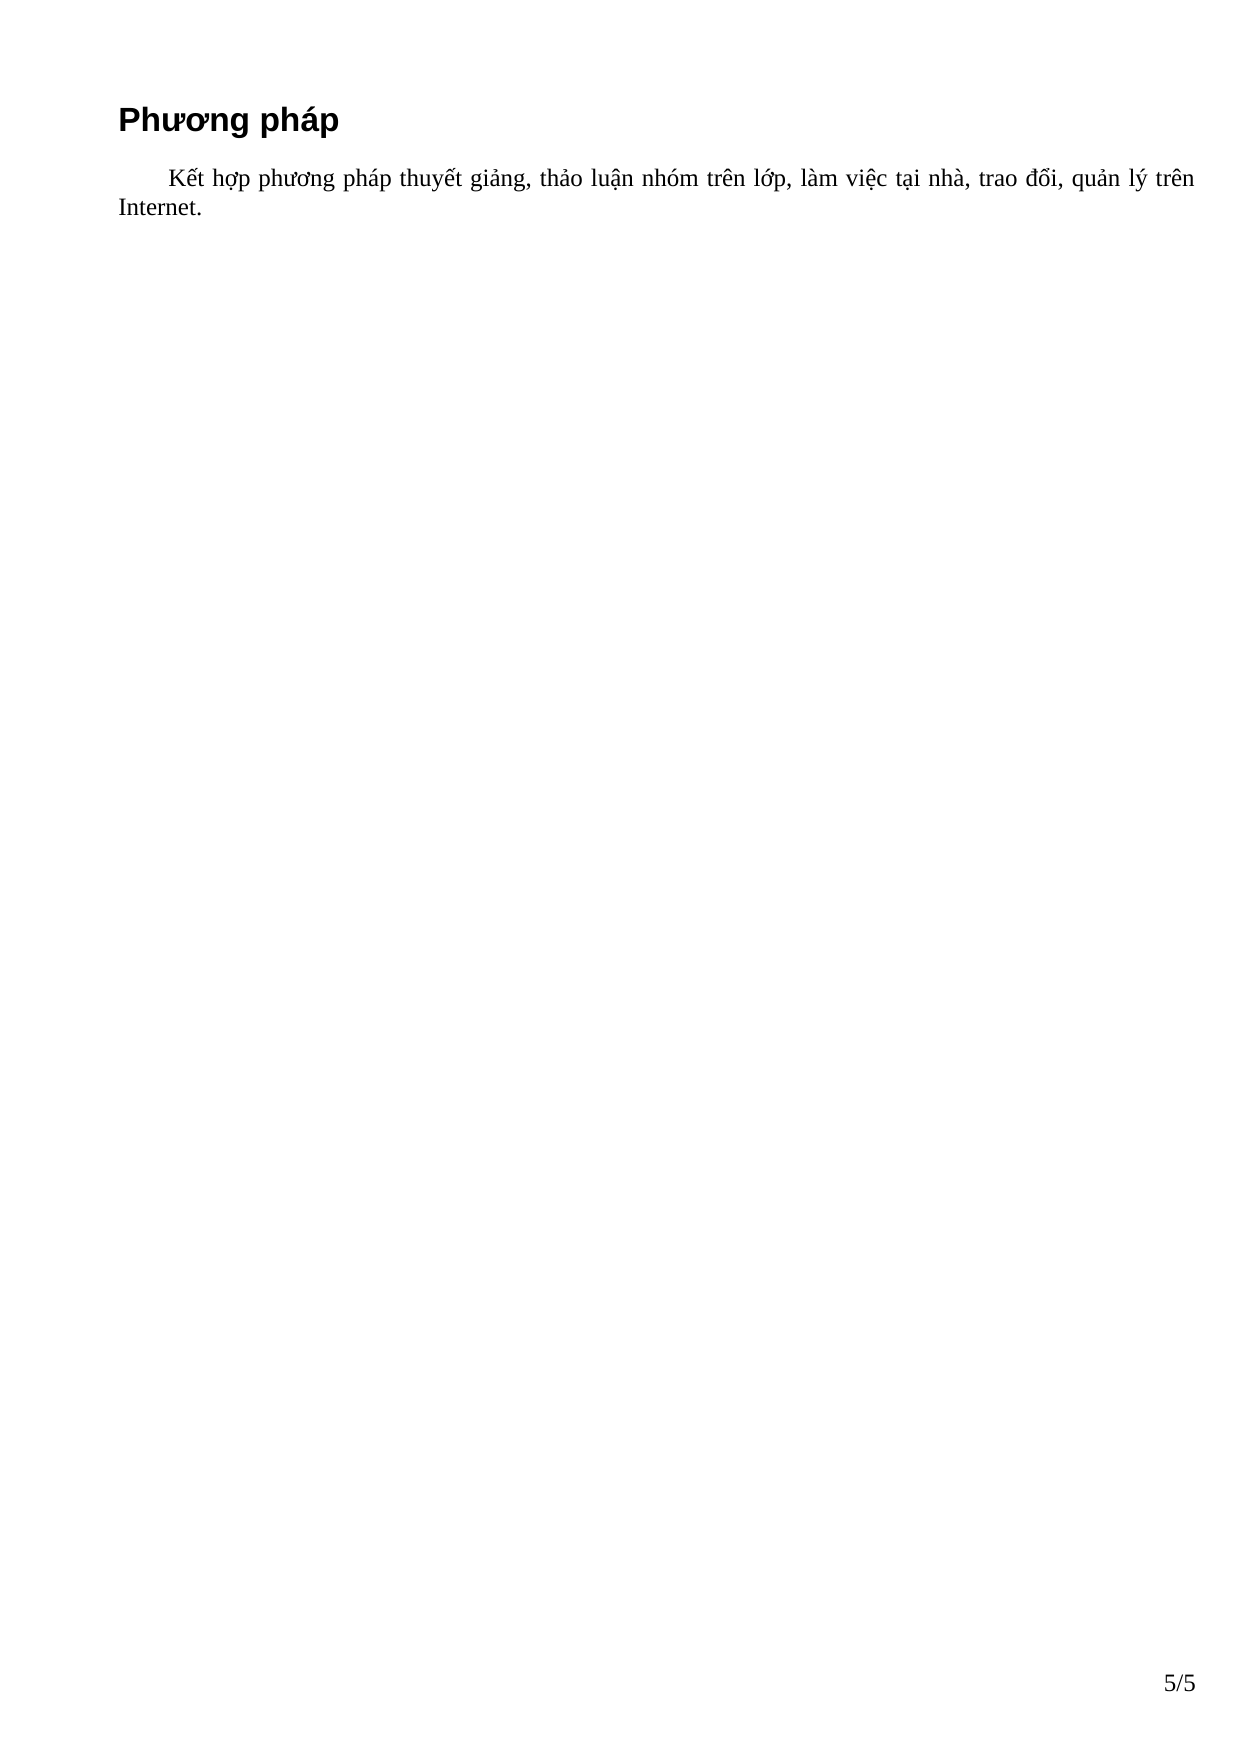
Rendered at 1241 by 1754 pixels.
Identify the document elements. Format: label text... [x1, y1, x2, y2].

text Kết hợp phương pháp thuyết giảng, thảo luận nhóm trên lớp, làm việc tại nhà, trao đổi, quản lý trên Internet. [118, 163, 1196, 221]
subtitle Phương pháp [118, 100, 1196, 139]
